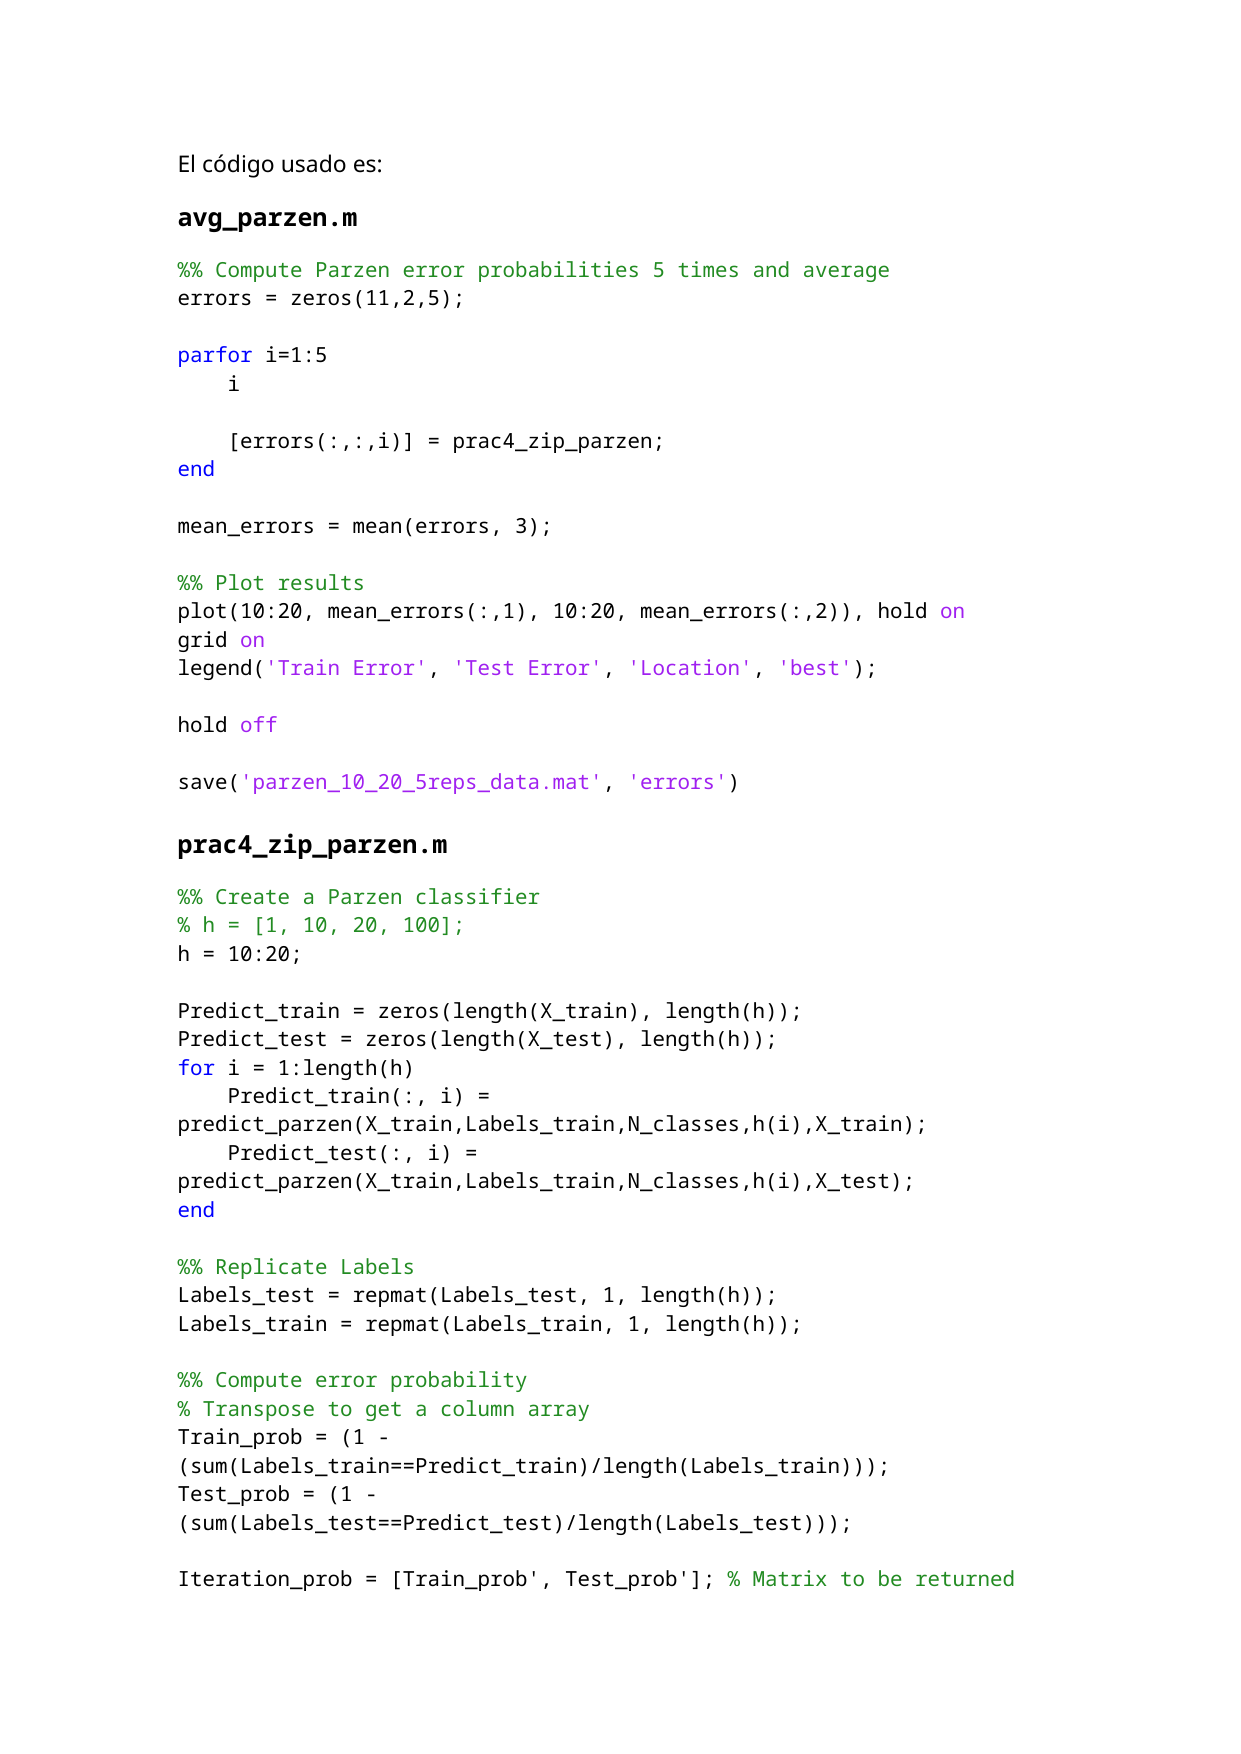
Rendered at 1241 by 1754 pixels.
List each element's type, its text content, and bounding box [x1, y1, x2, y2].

text for i = 1:length(h) [177, 1053, 1063, 1081]
text El código usado es: [177, 148, 1063, 179]
text parfor i=1:5 [177, 340, 1063, 369]
text %% Plot results [177, 568, 1063, 596]
text % Transpose to get a column array [177, 1394, 1063, 1422]
text end [177, 1195, 1063, 1223]
text legend('Train Error', 'Test Error', 'Location', 'best'); [177, 653, 1063, 682]
text Iteration_prob = [Train_prob', Test_prob']; % Matrix to be returned [177, 1564, 1063, 1593]
text Predict_test = zeros(length(X_test), length(h)); [177, 1024, 1063, 1053]
text errors = zeros(11,2,5); [177, 283, 1063, 312]
text %% Compute error probability [177, 1366, 1063, 1394]
text mean_errors = mean(errors, 3); [177, 511, 1063, 539]
text Labels_test = repmat(Labels_test, 1, length(h)); [177, 1280, 1063, 1309]
text Train_prob = (1 - (sum(Labels_train==Predict_train)/length(Labels_train))); [177, 1422, 1063, 1479]
text grid on [177, 625, 1063, 653]
text Test_prob = (1 - (sum(Labels_test==Predict_test)/length(Labels_test))); [177, 1479, 1063, 1536]
text Predict_train = zeros(length(X_train), length(h)); [177, 996, 1063, 1024]
text Labels_train = repmat(Labels_train, 1, length(h)); [177, 1309, 1063, 1337]
text save('parzen_10_20_5reps_data.mat', 'errors') [177, 767, 1063, 795]
text prac4_zip_parzen.m [177, 827, 1063, 861]
text [errors(:,:,i)] = prac4_zip_parzen; [177, 426, 1063, 454]
text hold off [177, 710, 1063, 738]
text Predict_test(:, i) = predict_parzen(X_train,Labels_train,N_classes,h(i),X_test); [177, 1138, 1063, 1195]
text %% Create a Parzen classifier [177, 882, 1063, 911]
text % h = [1, 10, 20, 100]; [177, 911, 1063, 939]
text h = 10:20; [177, 939, 1063, 967]
text i [177, 369, 1063, 397]
text %% Compute Parzen error probabilities 5 times and average [177, 255, 1063, 283]
text plot(10:20, mean_errors(:,1), 10:20, mean_errors(:,2)), hold on [177, 596, 1063, 625]
text %% Replicate Labels [177, 1252, 1063, 1280]
text end [177, 454, 1063, 483]
text Predict_train(:, i) = predict_parzen(X_train,Labels_train,N_classes,h(i),X_train); [177, 1081, 1063, 1138]
text avg_parzen.m [177, 200, 1063, 234]
